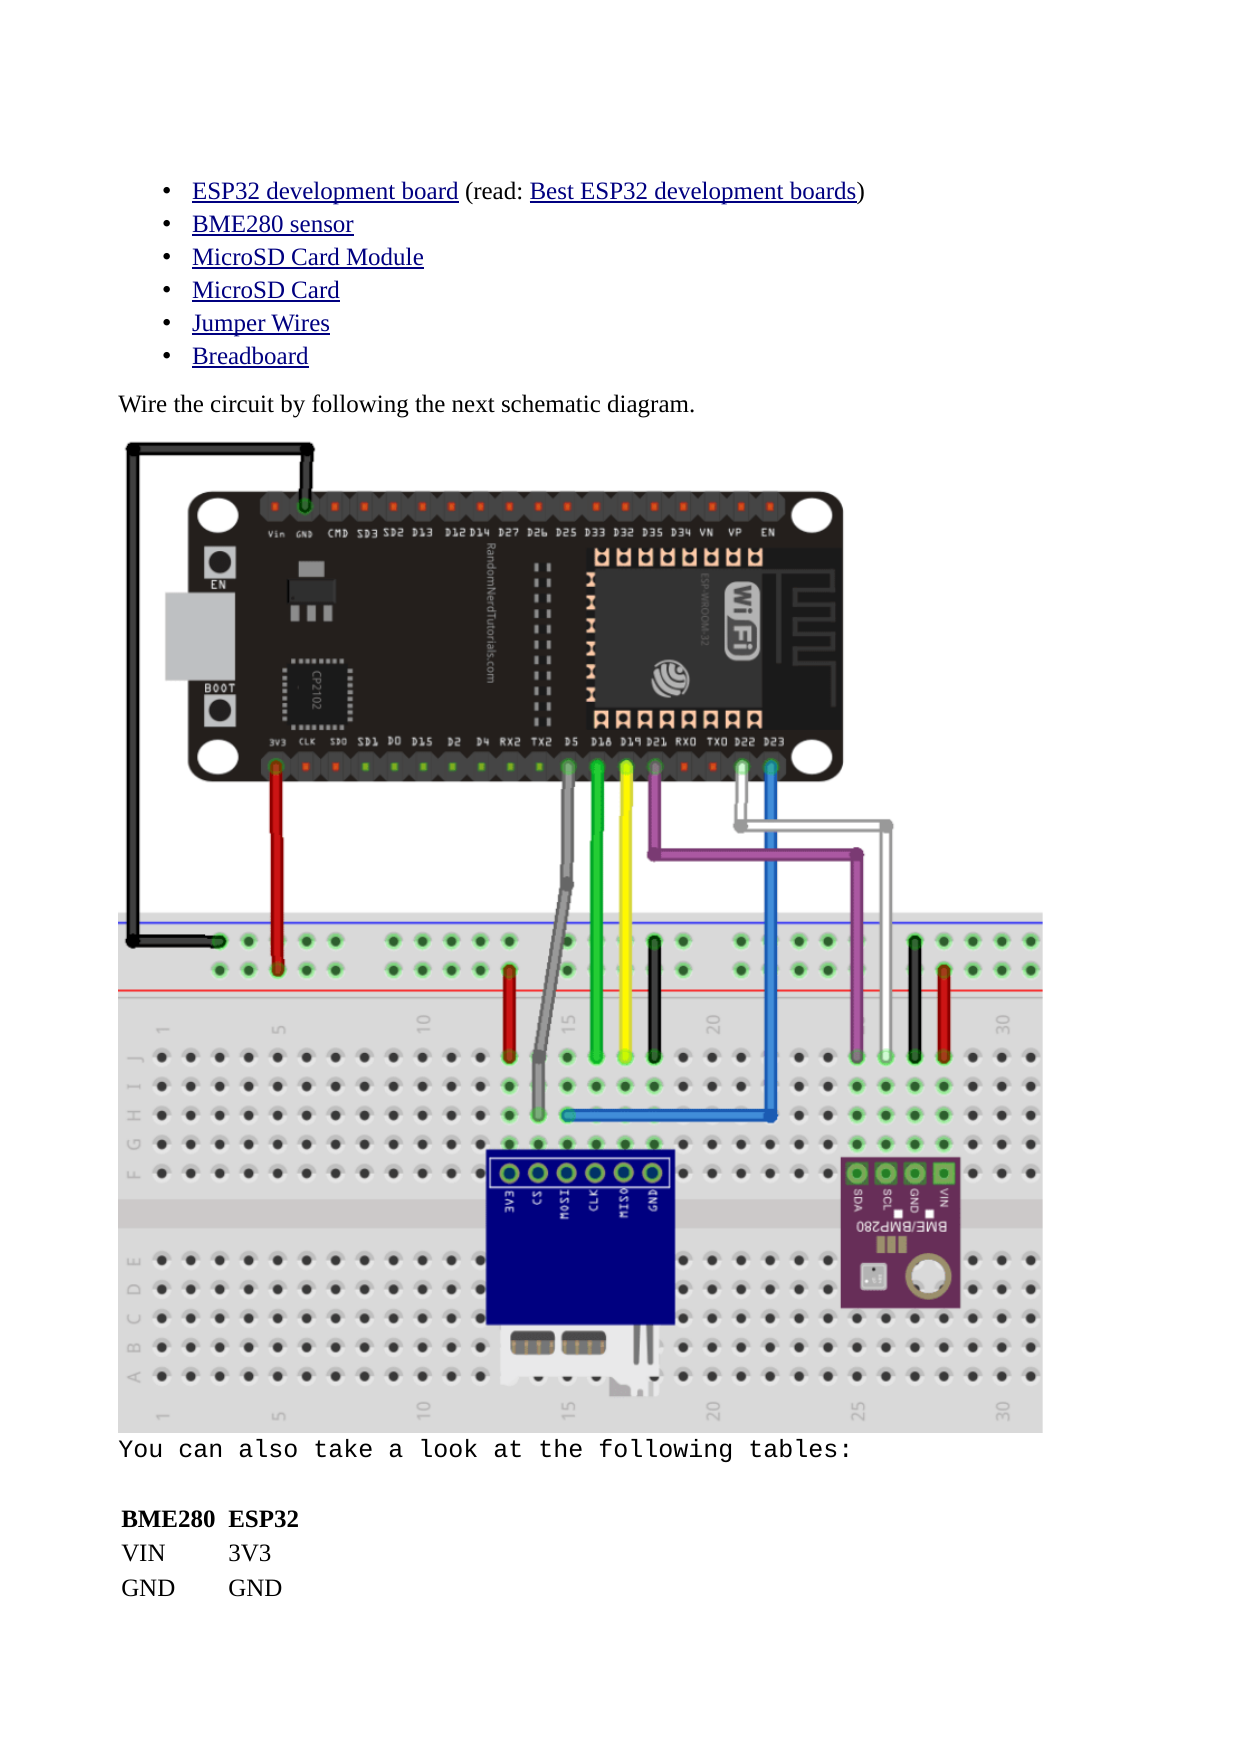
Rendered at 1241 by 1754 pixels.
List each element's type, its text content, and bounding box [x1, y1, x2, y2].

table_cell GND [225, 1570, 331, 1604]
list Breadboard [162, 341, 1122, 370]
list MicroSD Card Module [162, 242, 1122, 271]
picture [118, 436, 1043, 1433]
table_cell GND [118, 1570, 225, 1604]
text Wire the circuit by following the next schematic diagram. [118, 389, 1122, 418]
list ESP32 development board (read: Best ESP32 development boards) [162, 176, 1122, 205]
table_header ESP32 [225, 1501, 331, 1535]
table_header BME280 [118, 1501, 225, 1535]
list Jumper Wires [162, 308, 1122, 337]
text You can also take a look at the following tables: [118, 1437, 1122, 1465]
list MicroSD Card [162, 275, 1122, 304]
list BME280 sensor [162, 209, 1122, 238]
table_cell 3V3 [225, 1535, 331, 1570]
table_cell VIN [118, 1535, 225, 1570]
